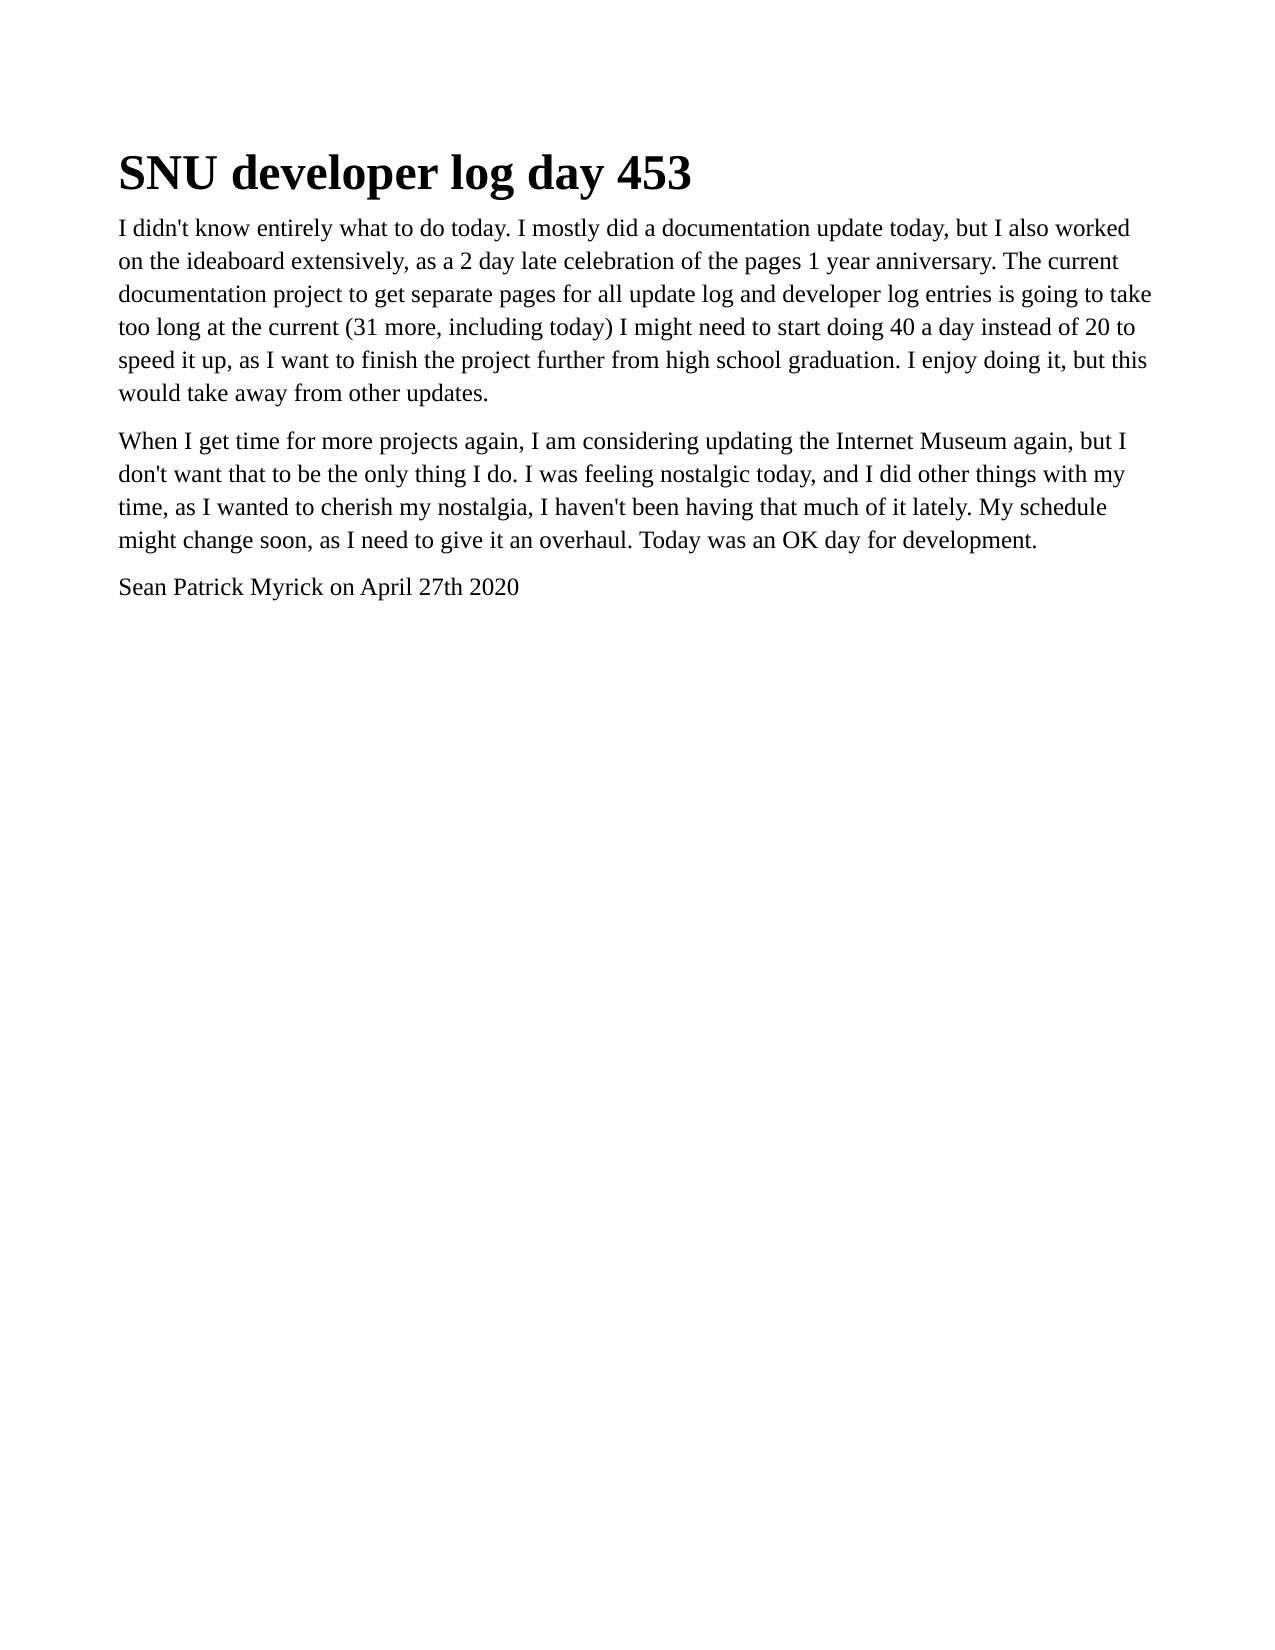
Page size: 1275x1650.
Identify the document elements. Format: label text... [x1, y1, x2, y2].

text When I get time for more projects again, I am considering updating the Internet Museum again, but I don't want that to be the only thing I do. I was feeling nostalgic today, and I did other things with my time, as I wanted to cherish my nostalgia, I haven't been having that much of it lately. My schedule might change soon, as I need to give it an overhaul. Today was an OK day for development. [118, 426, 1157, 554]
subtitle SNU developer log day 453 [118, 143, 1157, 201]
text I didn't know entirely what to do today. I mostly did a documentation update today, but I also worked on the ideaboard extensively, as a 2 day late celebration of the pages 1 year anniversary. The current documentation project to get separate pages for all update log and developer log entries is going to take too long at the current (31 more, including today) I might need to start doing 40 a day instead of 20 to speed it up, as I want to finish the project further from high school graduation. I enjoy doing it, but this would take away from other updates. [118, 213, 1157, 407]
text Sean Patrick Myrick on April 27th 2020 [118, 572, 1157, 601]
